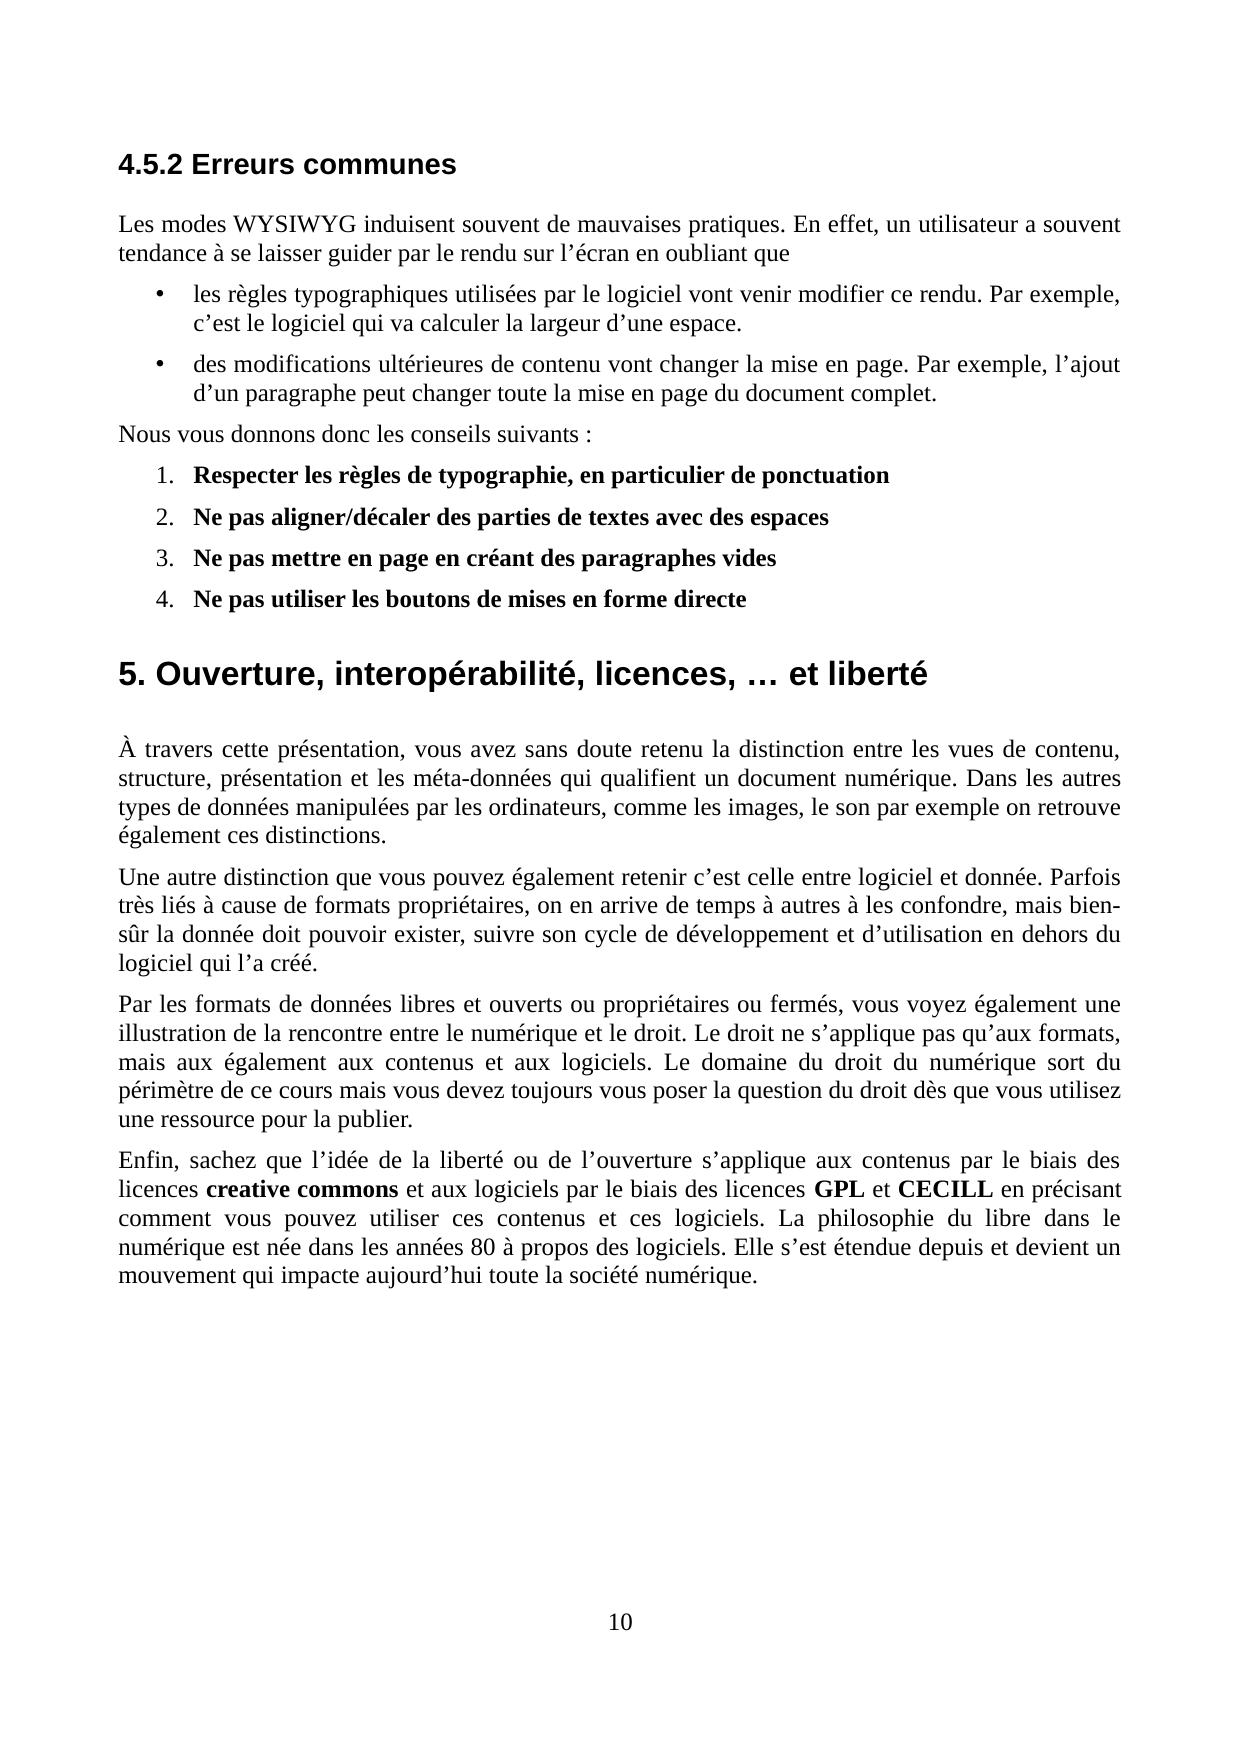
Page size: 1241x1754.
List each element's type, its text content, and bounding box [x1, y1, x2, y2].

list des modifications ultérieures de contenu vont changer la mise en page. Par exemple, l’ajout d’un paragraphe peut changer toute la mise en page du document complet. [156, 349, 1122, 407]
text 4.5.2 Erreurs communes [118, 147, 1122, 180]
list Respecter les règles de typographie, en particulier de ponctuation [156, 460, 1122, 489]
text Une autre distinction que vous pouvez également retenir c’est celle entre logiciel et donnée. Parfois très liés à cause de formats propriétaires, on en arrive de temps à autres à les confondre, mais bien-sûr la donnée doit pouvoir exister, suivre son cycle de développement et d’utilisation en dehors du logiciel qui l’a créé. [118, 862, 1122, 977]
text Enfin, sachez que l’idée de la liberté ou de l’ouverture s’applique aux contenus par le biais des licences creative commons et aux logiciels par le biais des licences GPL et CECILL en précisant comment vous pouvez utiliser ces contenus et ces logiciels. La philosophie du libre dans le numérique est née dans les années 80 à propos des logiciels. Elle s’est étendue depuis et devient un mouvement qui impacte aujourd’hui toute la société numérique. [118, 1145, 1122, 1289]
list Ne pas utiliser les boutons de mises en forme directe [156, 584, 1122, 613]
text À travers cette présentation, vous avez sans doute retenu la distinction entre les vues de contenu, structure, présentation et les méta-données qui qualifient un document numérique. Dans les autres types de données manipulées par les ordinateurs, comme les images, le son par exemple on retrouve également ces distinctions. [118, 734, 1122, 849]
list les règles typographiques utilisées par le logiciel vont venir modifier ce rendu. Par exemple, c’est le logiciel qui va calculer la largeur d’une espace. [156, 279, 1122, 337]
list Ne pas aligner/décaler des parties de textes avec des espaces [156, 502, 1122, 530]
text Par les formats de données libres et ouverts ou propriétaires ou fermés, vous voyez également une illustration de la rencontre entre le numérique et le droit. Le droit ne s’applique pas qu’aux formats, mais aux également aux contenus et aux logiciels. Le domaine du droit du numérique sort du périmètre de ce cours mais vous devez toujours vous poser la question du droit dès que vous utilisez une ressource pour la publier. [118, 989, 1122, 1133]
list Ne pas mettre en page en créant des paragraphes vides [156, 543, 1122, 572]
text 5. Ouverture, interopérabilité, licences, … et liberté [118, 654, 1122, 693]
text Nous vous donnons donc les conseils suivants : [118, 419, 1122, 448]
text Les modes WYSIWYG induisent souvent de mauvaises pratiques. En effet, un utilisateur a souvent tendance à se laisser guider par le rendu sur l’écran en oubliant que [118, 209, 1122, 267]
